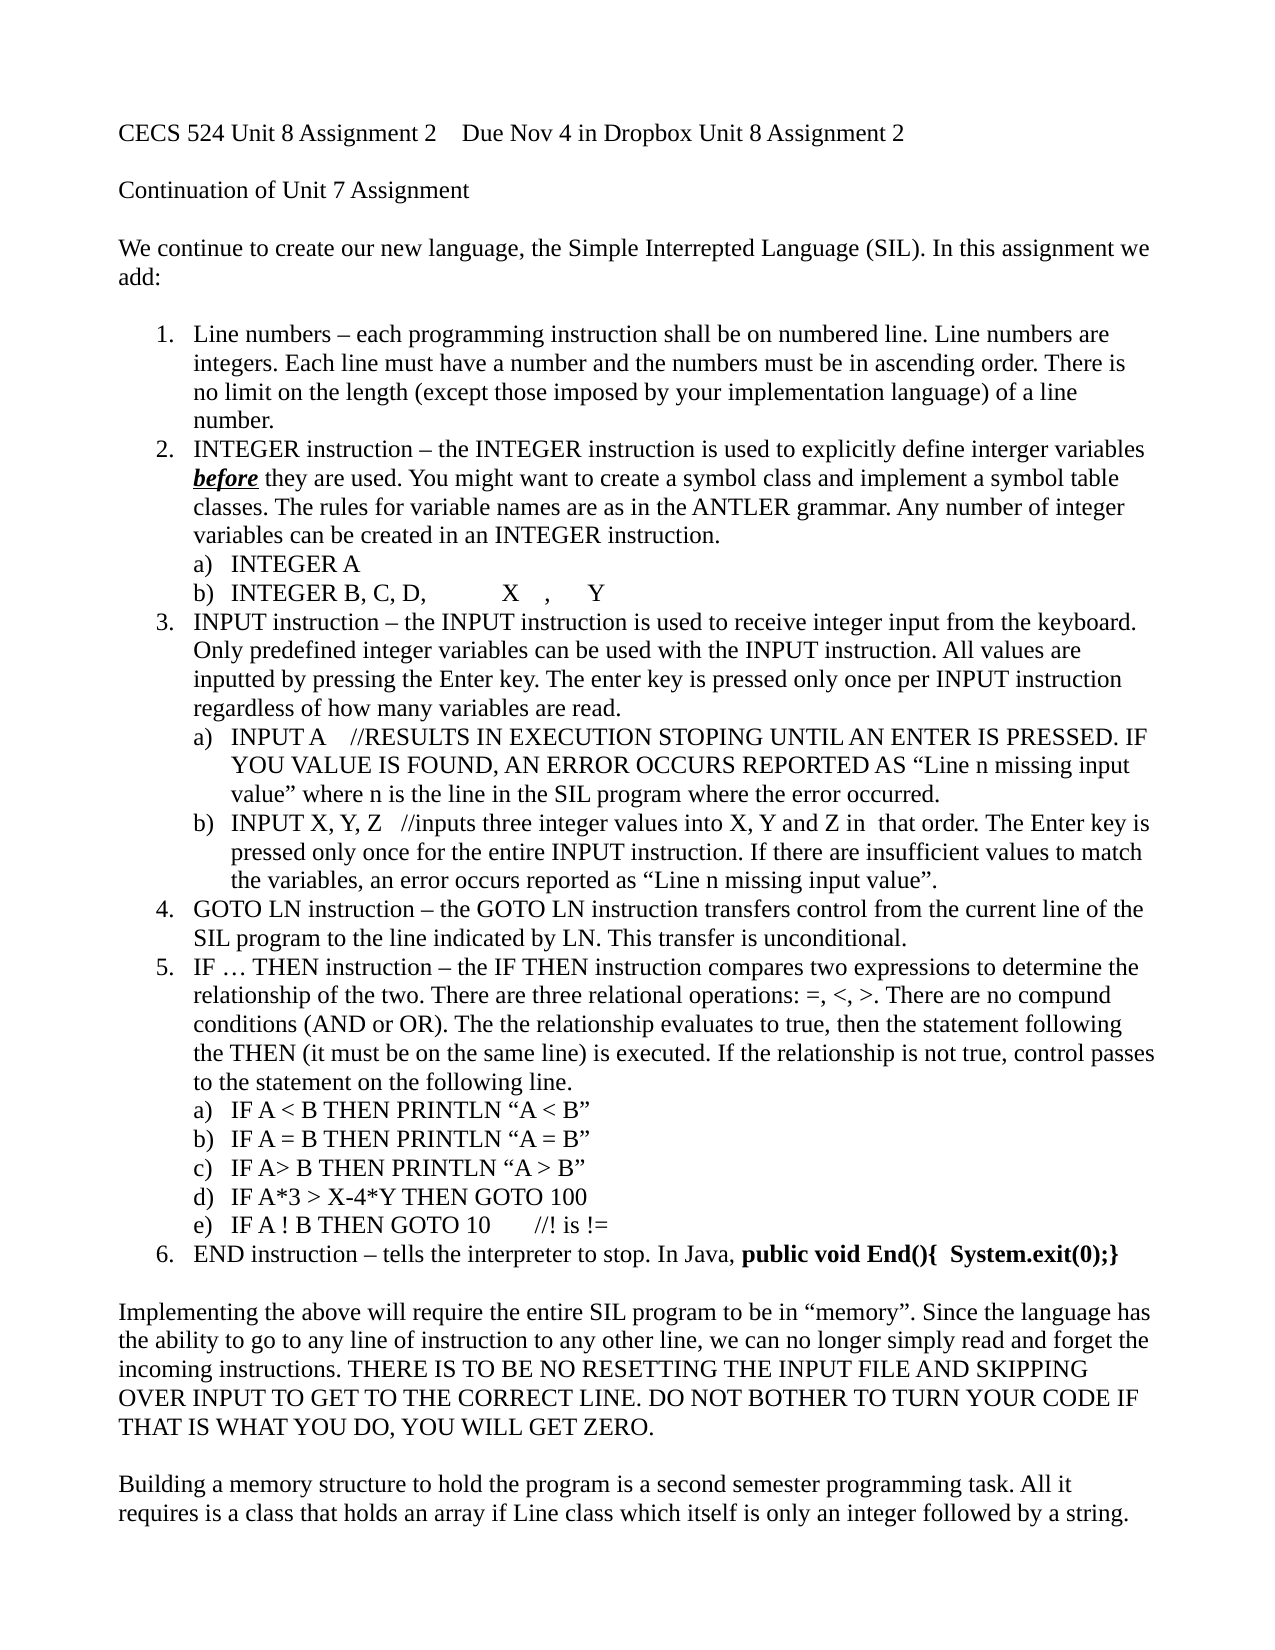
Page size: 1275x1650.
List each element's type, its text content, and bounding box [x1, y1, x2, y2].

text CECS 524 Unit 8 Assignment 2 Due Nov 4 in Dropbox Unit 8 Assignment 2 [118, 118, 1157, 147]
list INTEGER A [193, 549, 1157, 578]
list IF A < B THEN PRINTLN “A < B” [193, 1096, 1157, 1124]
list INPUT X, Y, Z //inputs three integer values into X, Y and Z in that order. The Enter key is pressed only once for the entire INPUT instruction. If there are insufficient values to match the variables, an error occurs reported as “Line n missing input value”. [193, 808, 1157, 894]
list IF A ! B THEN GOTO 10 //! is != [193, 1211, 1157, 1239]
text Building a memory structure to hold the program is a second semester programming task. All it requires is a class that holds an array if Line class which itself is only an integer followed by a string. [118, 1469, 1157, 1527]
text Continuation of Unit 7 Assignment [118, 176, 1157, 204]
list END instruction – tells the interpreter to stop. In Java, public void End(){ System.exit(0);} [156, 1239, 1157, 1268]
list IF A> B THEN PRINTLN “A > B” [193, 1153, 1157, 1182]
text Implementing the above will require the entire SIL program to be in “memory”. Since the language has the ability to go to any line of instruction to any other line, we can no longer simply read and forget the incoming instructions. THERE IS TO BE NO RESETTING THE INPUT FILE AND SKIPPING OVER INPUT TO GET TO THE CORRECT LINE. DO NOT BOTHER TO TURN YOUR CODE IF THAT IS WHAT YOU DO, YOU WILL GET ZERO. [118, 1297, 1157, 1441]
text We continue to create our new language, the Simple Interrepted Language (SIL). In this assignment we add: [118, 233, 1157, 291]
list INTEGER instruction – the INTEGER instruction is used to explicitly define interger variables before they are used. You might want to create a symbol class and implement a symbol table classes. The rules for variable names are as in the ANTLER grammar. Any number of integer variables can be created in an INTEGER instruction. [156, 434, 1157, 549]
list IF A*3 > X-4*Y THEN GOTO 100 [193, 1182, 1157, 1211]
list INPUT instruction – the INPUT instruction is used to receive integer input from the keyboard. Only predefined integer variables can be used with the INPUT instruction. All values are inputted by pressing the Enter key. The enter key is pressed only once per INPUT instruction regardless of how many variables are read. [156, 607, 1157, 722]
list INPUT A //RESULTS IN EXECUTION STOPING UNTIL AN ENTER IS PRESSED. IF YOU VALUE IS FOUND, AN ERROR OCCURS REPORTED AS “Line n missing input value” where n is the line in the SIL program where the error occurred. [193, 722, 1157, 808]
list IF … THEN instruction – the IF THEN instruction compares two expressions to determine the relationship of the two. There are three relational operations: =, <, >. There are no compund conditions (AND or OR). The the relationship evaluates to true, then the statement following the THEN (it must be on the same line) is executed. If the relationship is not true, control passes to the statement on the following line. [156, 952, 1157, 1096]
list Line numbers – each programming instruction shall be on numbered line. Line numbers are integers. Each line must have a number and the numbers must be in ascending order. There is no limit on the length (except those imposed by your implementation language) of a line number. [156, 319, 1157, 434]
list IF A = B THEN PRINTLN “A = B” [193, 1124, 1157, 1153]
list INTEGER B, C, D, X , Y [193, 578, 1157, 607]
list GOTO LN instruction – the GOTO LN instruction transfers control from the current line of the SIL program to the line indicated by LN. This transfer is unconditional. [156, 894, 1157, 952]
